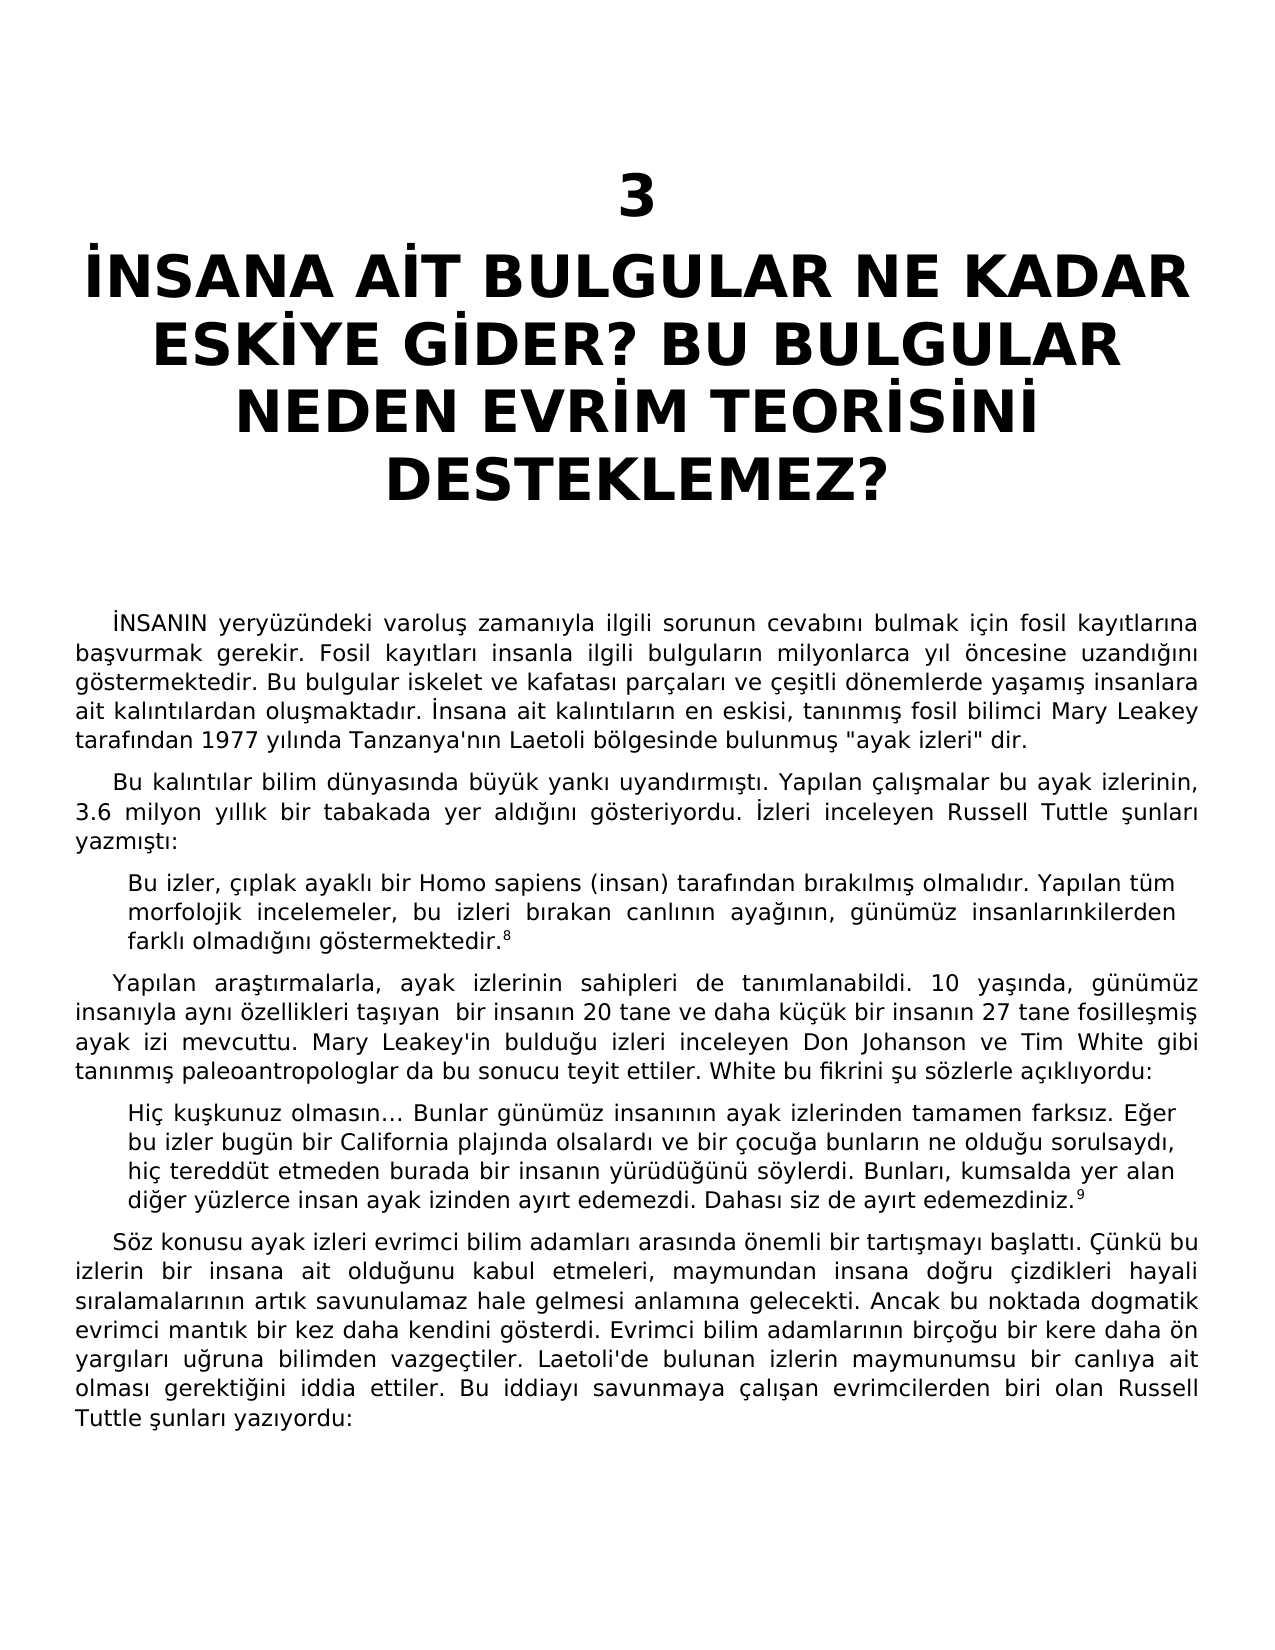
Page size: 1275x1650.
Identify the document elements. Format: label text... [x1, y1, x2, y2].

subtitle 3 [75, 162, 1200, 230]
subtitle İNSANA AİT BULGULAR NE KADAR ESKİYE GİDER? BU BULGULAR NEDEN EVRİM TEORİSİNİ DESTEKLEMEZ? [75, 243, 1200, 514]
text Bu kalıntılar bilim dünyasında büyük yankı uyandırmıştı. Yapılan çalışmalar bu ayak izlerinin, 3.6 milyon yıllık bir tabakada yer aldığını gösteriyordu. İzleri inceleyen Russell Tuttle şunları yazmıştı: [75, 769, 1200, 855]
text Yapılan araştırmalarla, ayak izlerinin sahipleri de tanımlanabildi. 10 yaşında, günümüz insanıyla aynı özellikleri taşıyan bir insanın 20 tane ve daha küçük bir insanın 27 tane fosilleşmiş ayak izi mevcuttu. Mary Leakey'in bulduğu izleri inceleyen Don Johanson ve Tim White gibi tanınmış paleoantropologlar da bu sonucu teyit ettiler. White bu fikrini şu sözlerle açıklıyordu: [75, 970, 1200, 1084]
text Bu izler, çıplak ayaklı bir Homo sapiens (insan) tarafından bırakılmış olmalıdır. Yapılan tüm morfolojik incelemeler, bu izleri bırakan canlının ayağının, günümüz insanlarınkilerden farklı olmadığını göstermektedir.8 [127, 870, 1177, 955]
text Hiç kuşkunuz olmasın… Bunlar günümüz insanının ayak izlerinden tamamen farksız. Eğer bu izler bugün bir California plajında olsalardı ve bir çocuğa bunların ne olduğu sorulsaydı, hiç tereddüt etmeden burada bir insanın yürüdüğünü söylerdi. Bunları, kumsalda yer alan diğer yüzlerce insan ayak izinden ayırt edemezdi. Dahası siz de ayırt edemezdiniz.9 [127, 1100, 1177, 1214]
text Söz konusu ayak izleri evrimci bilim adamları arasında önemli bir tartışmayı başlattı. Çünkü bu izlerin bir insana ait olduğunu kabul etmeleri, maymundan insana doğru çizdikleri hayali sıralamalarının artık savunulamaz hale gelmesi anlamına gelecekti. Ancak bu noktada dogmatik evrimci mantık bir kez daha kendini gösterdi. Evrimci bilim adamlarının birçoğu bir kere daha ön yargıları uğruna bilimden vazgeçtiler. Laetoli'de bulunan izlerin maymunumsu bir canlıya ait olması gerektiğini iddia ettiler. Bu iddiayı savunmaya çalışan evrimcilerden biri olan Russell Tuttle şunları yazıyordu: [75, 1229, 1200, 1432]
text İNSANIN yeryüzündeki varoluş zamanıyla ilgili sorunun cevabını bulmak için fosil kayıtlarına başvurmak gerekir. Fosil kayıtları insanla ilgili bulguların milyonlarca yıl öncesine uzandığını göstermektedir. Bu bulgular iskelet ve kafatası parçaları ve çeşitli dönemlerde yaşamış insanlara ait kalıntılardan oluşmaktadır. İnsana ait kalıntıların en eskisi, tanınmış fosil bilimci Mary Leakey tarafından 1977 yılında Tanzanya'nın Laetoli bölgesinde bulunmuş "ayak izleri" dir. [75, 611, 1200, 754]
